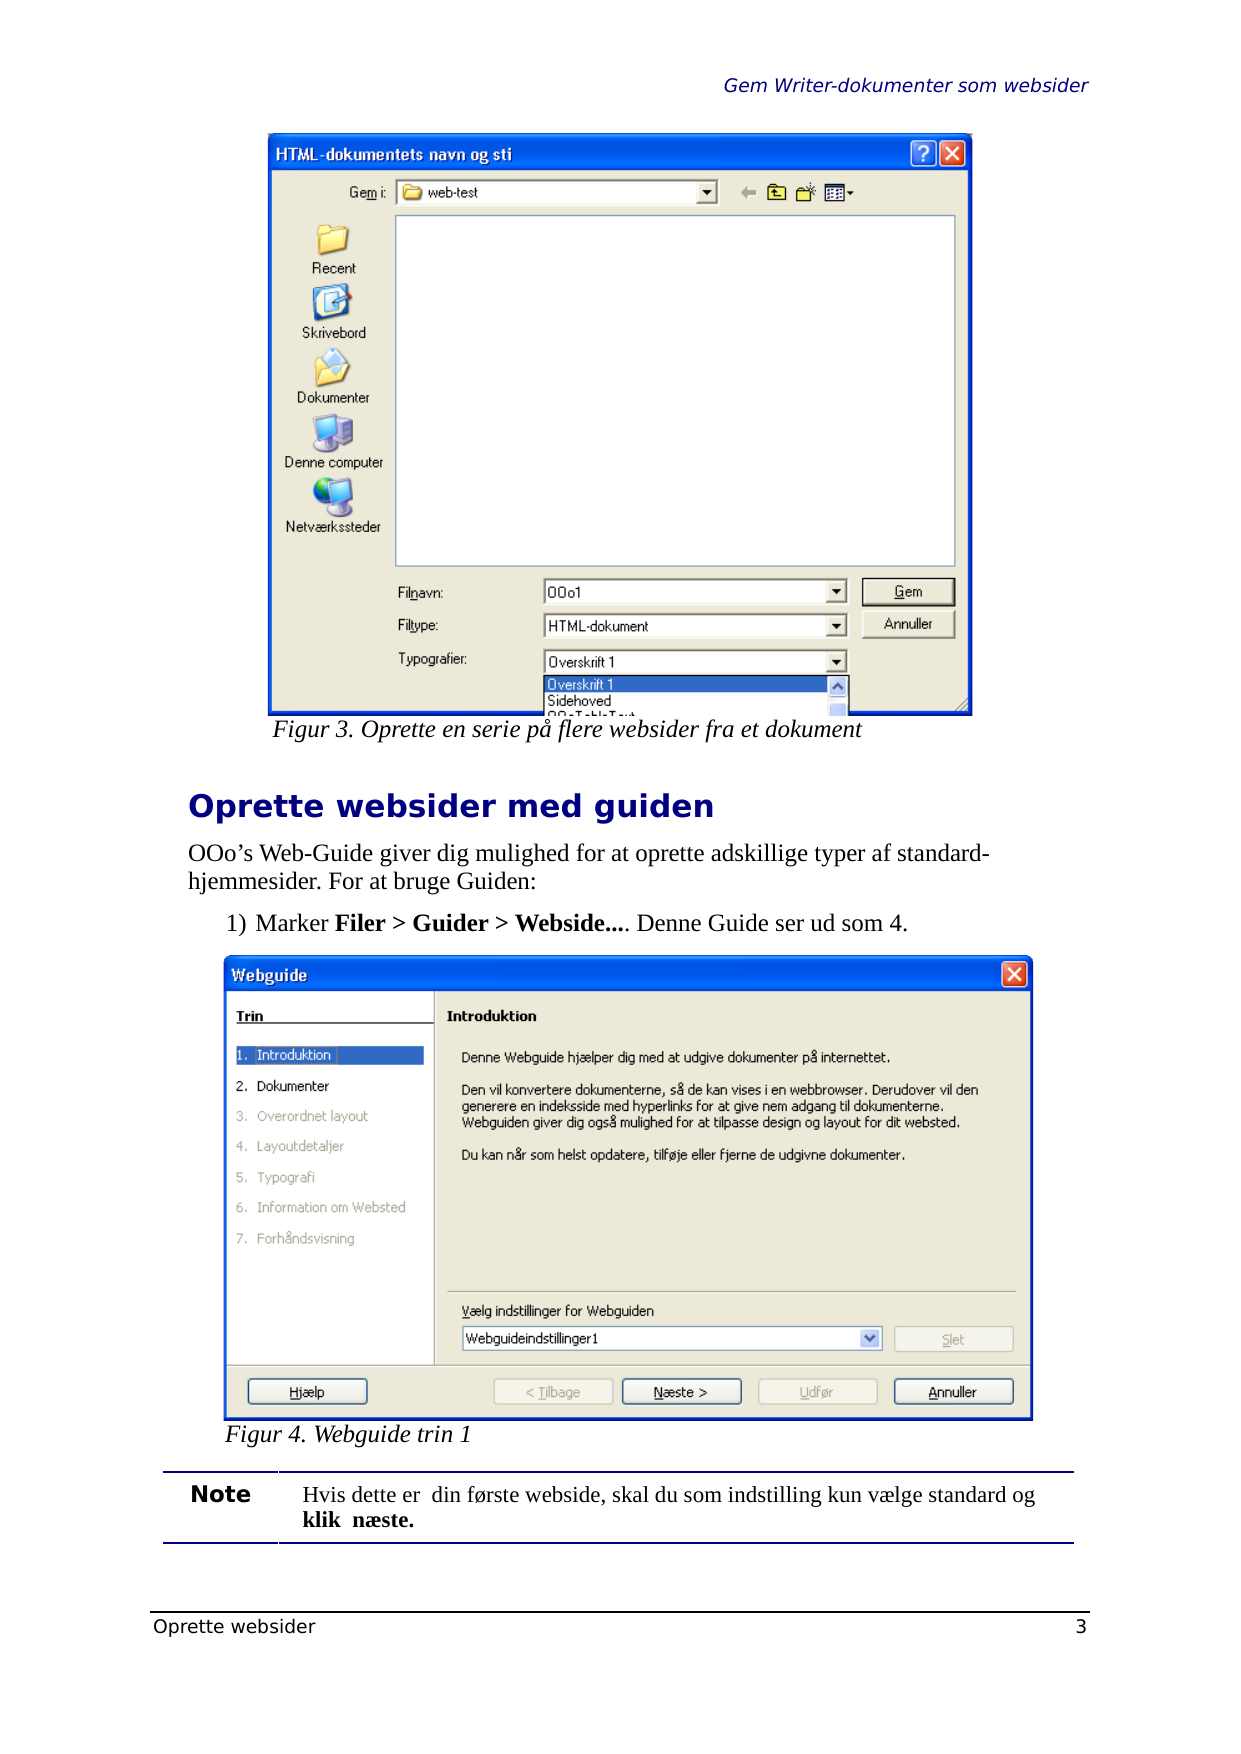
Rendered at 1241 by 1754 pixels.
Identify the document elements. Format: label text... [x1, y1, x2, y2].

text Figur 3. Oprette en serie på flere websider fra et dokument [272, 134, 1008, 743]
picture [223, 955, 1034, 1421]
picture [267, 133, 973, 716]
table_header Note [163, 1473, 278, 1542]
table_header Hvis dette er din første webside, skal du som indstilling kun vælge standard og klik næste. [279, 1473, 1074, 1542]
text Figur 4. Webguide trin 1 [225, 956, 1069, 1448]
subtitle Oprette websider med guiden [188, 788, 1090, 824]
text OOo’s Web-Guide giver dig mulighed for at oprette adskillige typer af standard-hjemmesider. For at bruge Guiden: [188, 839, 1090, 895]
list Marker Filer > Guider > Webside.... Denne Guide ser ud som Figur 4. [226, 909, 1090, 937]
